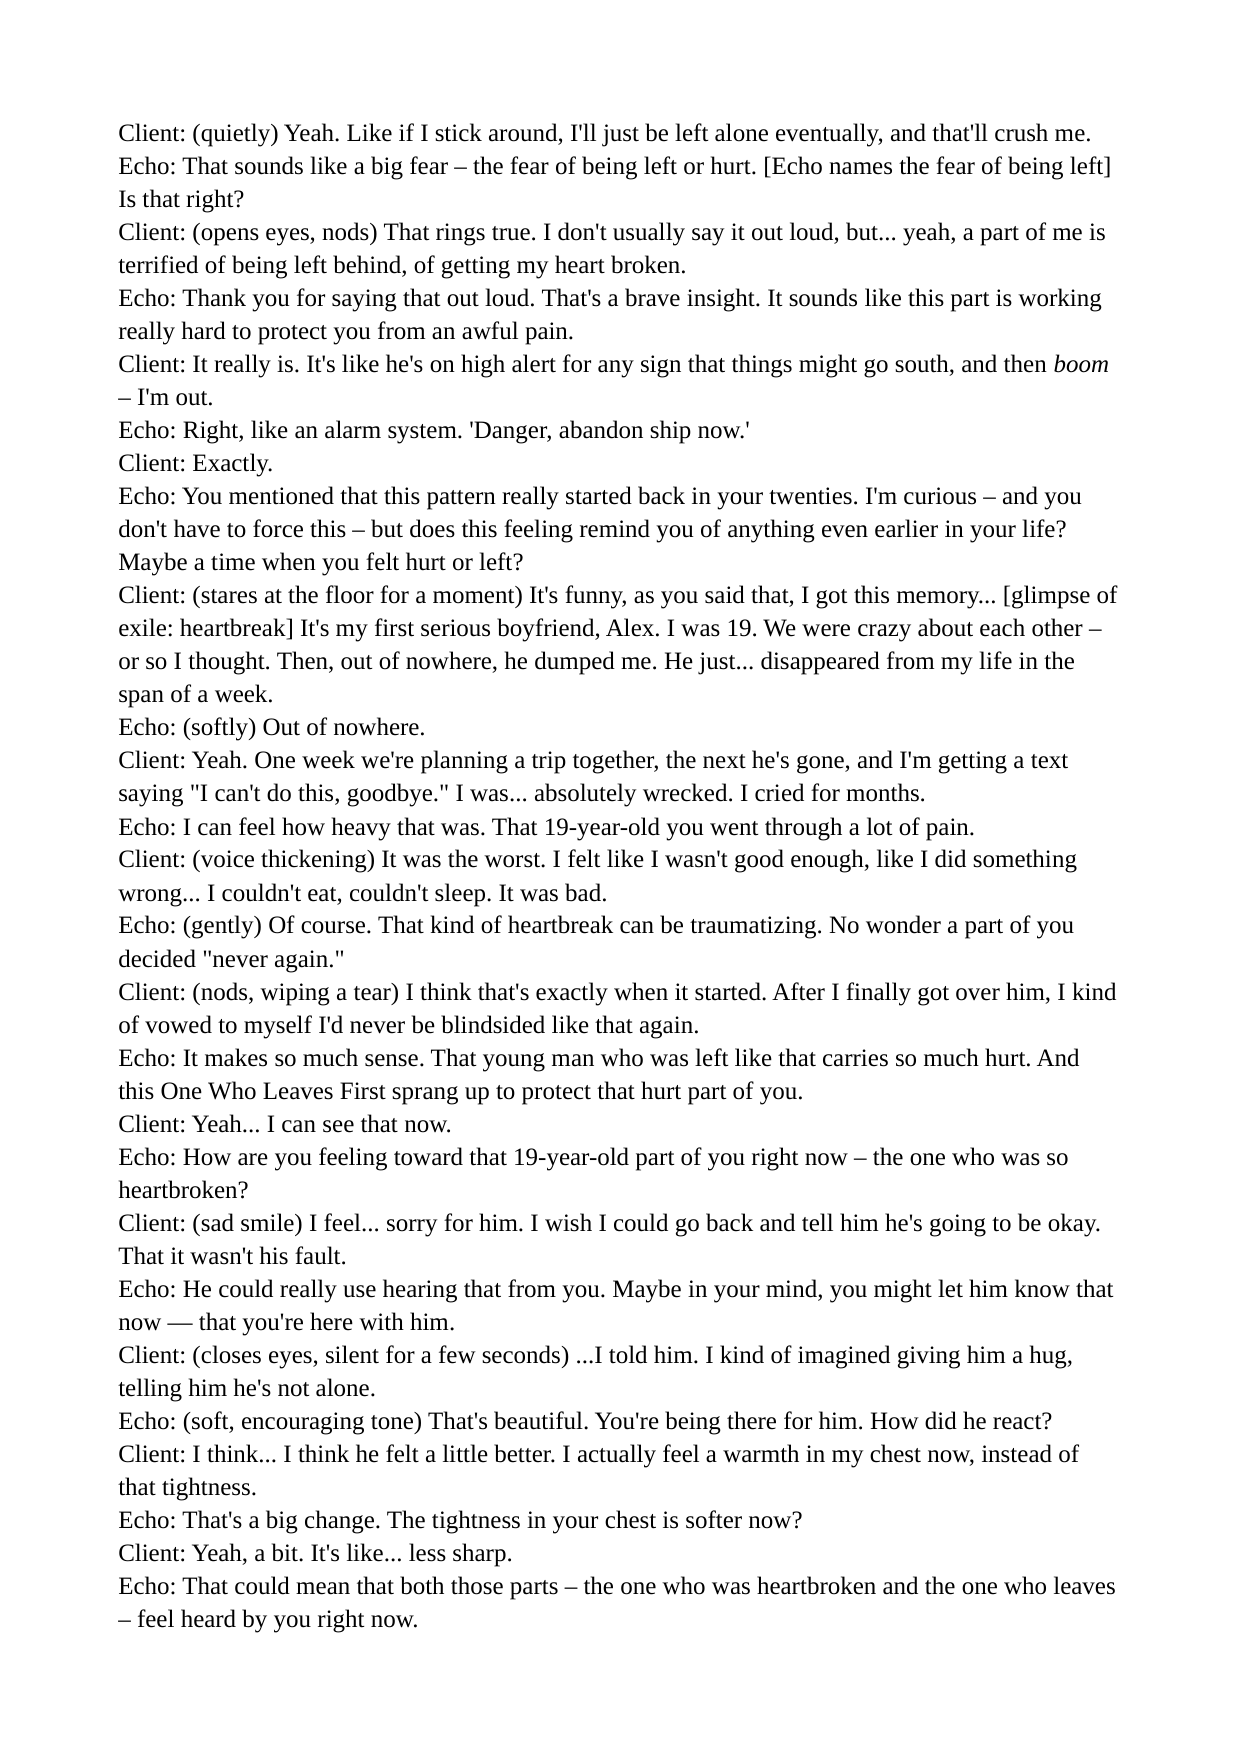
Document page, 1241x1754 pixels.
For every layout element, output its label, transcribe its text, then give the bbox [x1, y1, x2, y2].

text Client: (quietly) Yeah. Like if I stick around, I'll just be left alone eventually, and that'll crush me. Echo: That sounds like a big fear – the fear of being left or hurt. [Echo names the fear of being left] Is that right? Client: (opens eyes, nods) That rings true. I don't usually say it out loud, but... yeah, a part of me is terrified of being left behind, of getting my heart broken. Echo: Thank you for saying that out loud. That's a brave insight. It sounds like this part is working really hard to protect you from an awful pain. Client: It really is. It's like he's on high alert for any sign that things might go south, and then boom – I'm out. Echo: Right, like an alarm system. 'Danger, abandon ship now.' Client: Exactly. Echo: You mentioned that this pattern really started back in your twenties. I'm curious – and you don't have to force this – but does this feeling remind you of anything even earlier in your life? Maybe a time when you felt hurt or left? Client: (stares at the floor for a moment) It's funny, as you said that, I got this memory... [glimpse of exile: heartbreak] It's my first serious boyfriend, Alex. I was 19. We were crazy about each other – or so I thought. Then, out of nowhere, he dumped me. He just... disappeared from my life in the span of a week. Echo: (softly) Out of nowhere. Client: Yeah. One week we're planning a trip together, the next he's gone, and I'm getting a text saying "I can't do this, goodbye." I was... absolutely wrecked. I cried for months. Echo: I can feel how heavy that was. That 19-year-old you went through a lot of pain. Client: (voice thickening) It was the worst. I felt like I wasn't good enough, like I did something wrong... I couldn't eat, couldn't sleep. It was bad. Echo: (gently) Of course. That kind of heartbreak can be traumatizing. No wonder a part of you decided "never again." Client: (nods, wiping a tear) I think that's exactly when it started. After I finally got over him, I kind of vowed to myself I'd never be blindsided like that again. Echo: It makes so much sense. That young man who was left like that carries so much hurt. And this One Who Leaves First sprang up to protect that hurt part of you. Client: Yeah... I can see that now. Echo: How are you feeling toward that 19-year-old part of you right now – the one who was so heartbroken? Client: (sad smile) I feel... sorry for him. I wish I could go back and tell him he's going to be okay. That it wasn't his fault. Echo: He could really use hearing that from you. Maybe in your mind, you might let him know that now — that you're here with him. Client: (closes eyes, silent for a few seconds) ...I told him. I kind of imagined giving him a hug, telling him he's not alone. Echo: (soft, encouraging tone) That's beautiful. You're being there for him. How did he react? Client: I think... I think he felt a little better. I actually feel a warmth in my chest now, instead of that tightness. Echo: That's a big change. The tightness in your chest is softer now? Client: Yeah, a bit. It's like... less sharp. Echo: That could mean that both those parts – the one who was heartbroken and the one who leaves – feel heard by you right now. [118, 118, 1122, 1633]
